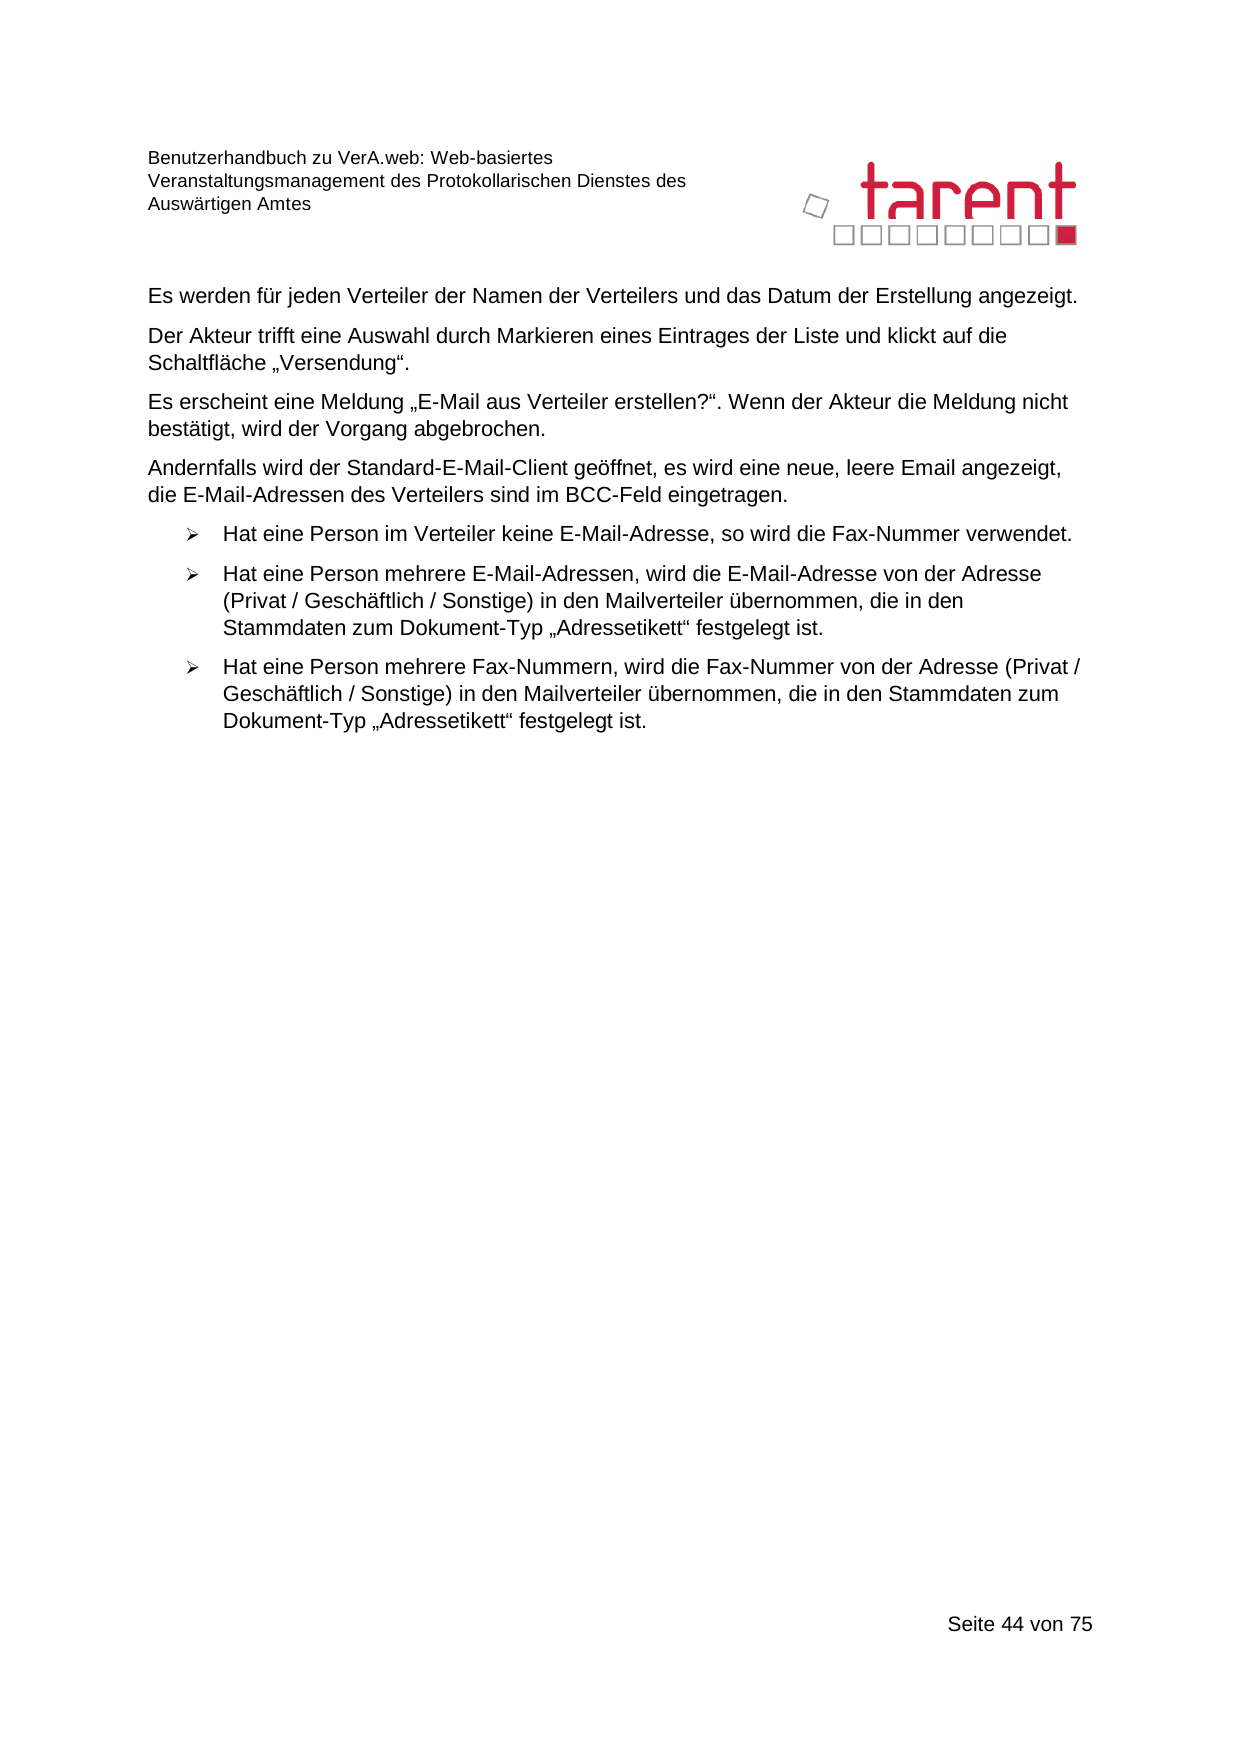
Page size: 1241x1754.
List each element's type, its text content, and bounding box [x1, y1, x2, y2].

list Hat eine Person mehrere E-Mail-Adressen, wird die E-Mail-Adresse von der Adresse (Privat / Geschäftlich / Sonstige) in den Mailverteiler übernommen, die in den Stammdaten zum Dokument-Typ „Adressetikett“ festgelegt ist. [185, 561, 1092, 639]
list Hat eine Person im Verteiler keine E-Mail-Adresse, so wird die Fax-Nummer verwendet. [185, 522, 1092, 546]
text Es werden für jeden Verteiler der Namen der Verteilers und das Datum der Erstellung angezeigt. [148, 284, 1092, 308]
picture [790, 151, 1091, 255]
list Hat eine Person mehrere Fax-Nummern, wird die Fax-Nummer von der Adresse (Privat / Geschäftlich / Sonstige) in den Mailverteiler übernommen, die in den Stammdaten zum Dokument-Typ „Adressetikett“ festgelegt ist. [185, 654, 1092, 733]
text Andernfalls wird der Standard-E-Mail-Client geöffnet, es wird eine neue, leere Email angezeigt, die E-Mail-Adressen des Verteilers sind im BCC-Feld eingetragen. [148, 456, 1092, 507]
text Der Akteur trifft eine Auswahl durch Markieren eines Eintrages der Liste und klickt auf die Schaltfläche „Versendung“. [148, 323, 1092, 374]
text Es erscheint eine Meldung „E-Mail aus Verteiler erstellen?“. Wenn der Akteur die Meldung nicht bestätigt, wird der Vorgang abgebrochen. [148, 389, 1092, 441]
